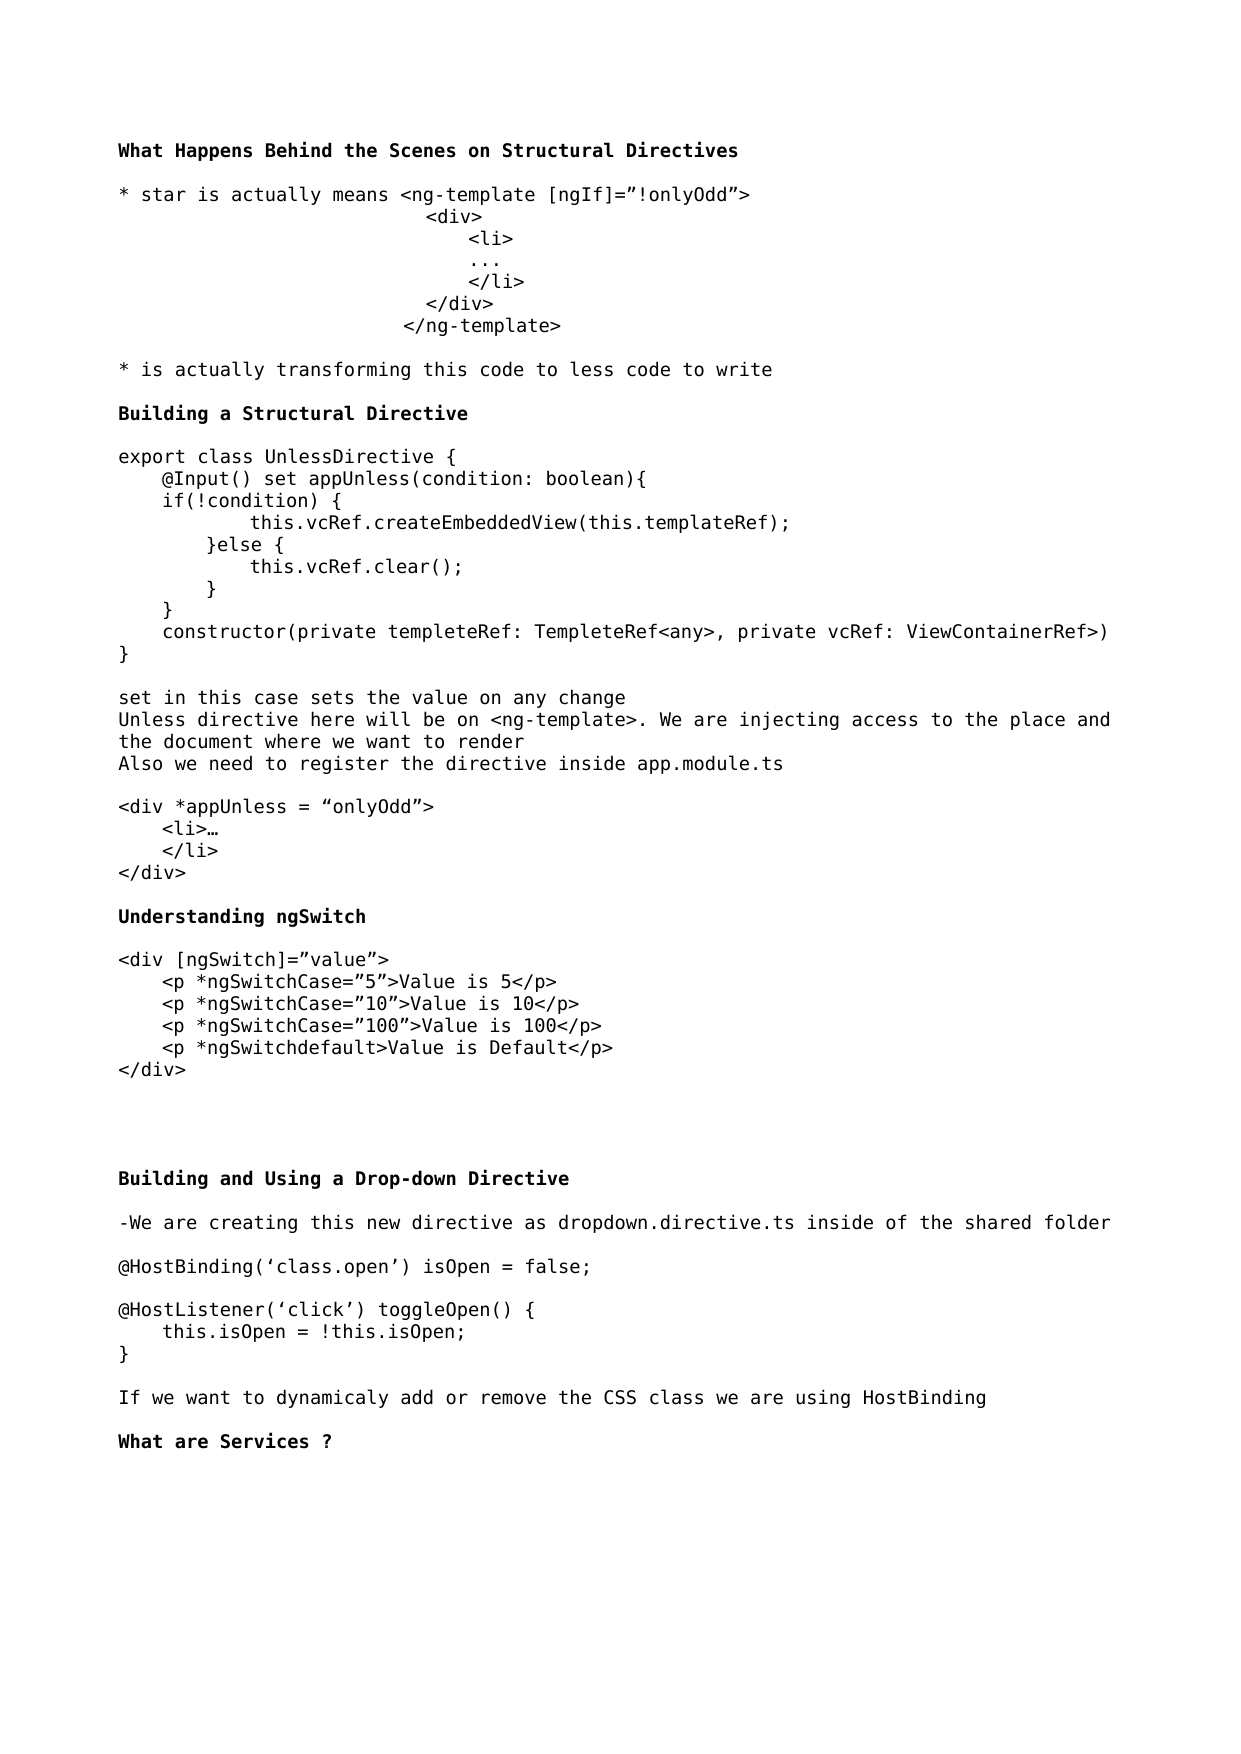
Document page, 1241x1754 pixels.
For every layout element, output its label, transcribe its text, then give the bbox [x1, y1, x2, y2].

text * star is actually means <ng-template [ngIf]=”!onlyOdd”> [118, 184, 1122, 206]
text -We are creating this new directive as dropdown.directive.ts inside of the shared folder [118, 1212, 1122, 1234]
text ... [118, 249, 1122, 271]
text </div> [118, 293, 1122, 315]
text <p *ngSwitchdefault>Value is Default</p> [118, 1037, 1122, 1059]
text Understanding ngSwitch [118, 906, 1122, 927]
text <div [ngSwitch]=”value”> [118, 949, 1122, 971]
text If we want to dynamicaly add or remove the CSS class we are using HostBinding [118, 1387, 1122, 1409]
text if(!condition) { [118, 490, 1122, 512]
text this.vcRef.clear(); [118, 556, 1122, 577]
text constructor(private templeteRef: TempleteRef<any>, private vcRef: ViewContainerRef>) [118, 621, 1122, 643]
text Unless directive here will be on <ng-template>. We are injecting access to the place and the document where we want to render [118, 709, 1122, 752]
text Also we need to register the directive inside app.module.ts [118, 752, 1122, 774]
text set in this case sets the value on any change [118, 687, 1122, 709]
text @HostListener(‘click’) toggleOpen() { [118, 1299, 1122, 1321]
text </li> [118, 271, 1122, 293]
text } [118, 599, 1122, 621]
text } [118, 643, 1122, 665]
text <li>… [118, 818, 1122, 840]
text this.vcRef.createEmbeddedView(this.templateRef); [118, 512, 1122, 534]
text </div> [118, 862, 1122, 884]
text @Input() set appUnless(condition: boolean){ [118, 468, 1122, 490]
text Building a Structural Directive [118, 402, 1122, 424]
text @HostBinding(‘class.open’) isOpen = false; [118, 1256, 1122, 1277]
text What are Services ? [118, 1431, 1122, 1452]
text <div *appUnless = “onlyOdd”> [118, 796, 1122, 818]
text this.isOpen = !this.isOpen; [118, 1321, 1122, 1343]
text <li> [118, 227, 1122, 249]
text * is actually transforming this code to less code to write [118, 359, 1122, 381]
text </div> [118, 1059, 1122, 1081]
text <div> [118, 206, 1122, 227]
text </ng-template> [118, 315, 1122, 337]
text <p *ngSwitchCase=”10”>Value is 10</p> [118, 993, 1122, 1015]
text } [118, 577, 1122, 599]
text export class UnlessDirective { [118, 446, 1122, 468]
text What Happens Behind the Scenes on Structural Directives [118, 140, 1122, 162]
text Building and Using a Drop-down Directive [118, 1168, 1122, 1190]
text } [118, 1343, 1122, 1365]
text </li> [118, 840, 1122, 862]
text }else { [118, 534, 1122, 556]
text <p *ngSwitchCase=”100”>Value is 100</p> [118, 1015, 1122, 1037]
text <p *ngSwitchCase=”5”>Value is 5</p> [118, 971, 1122, 993]
